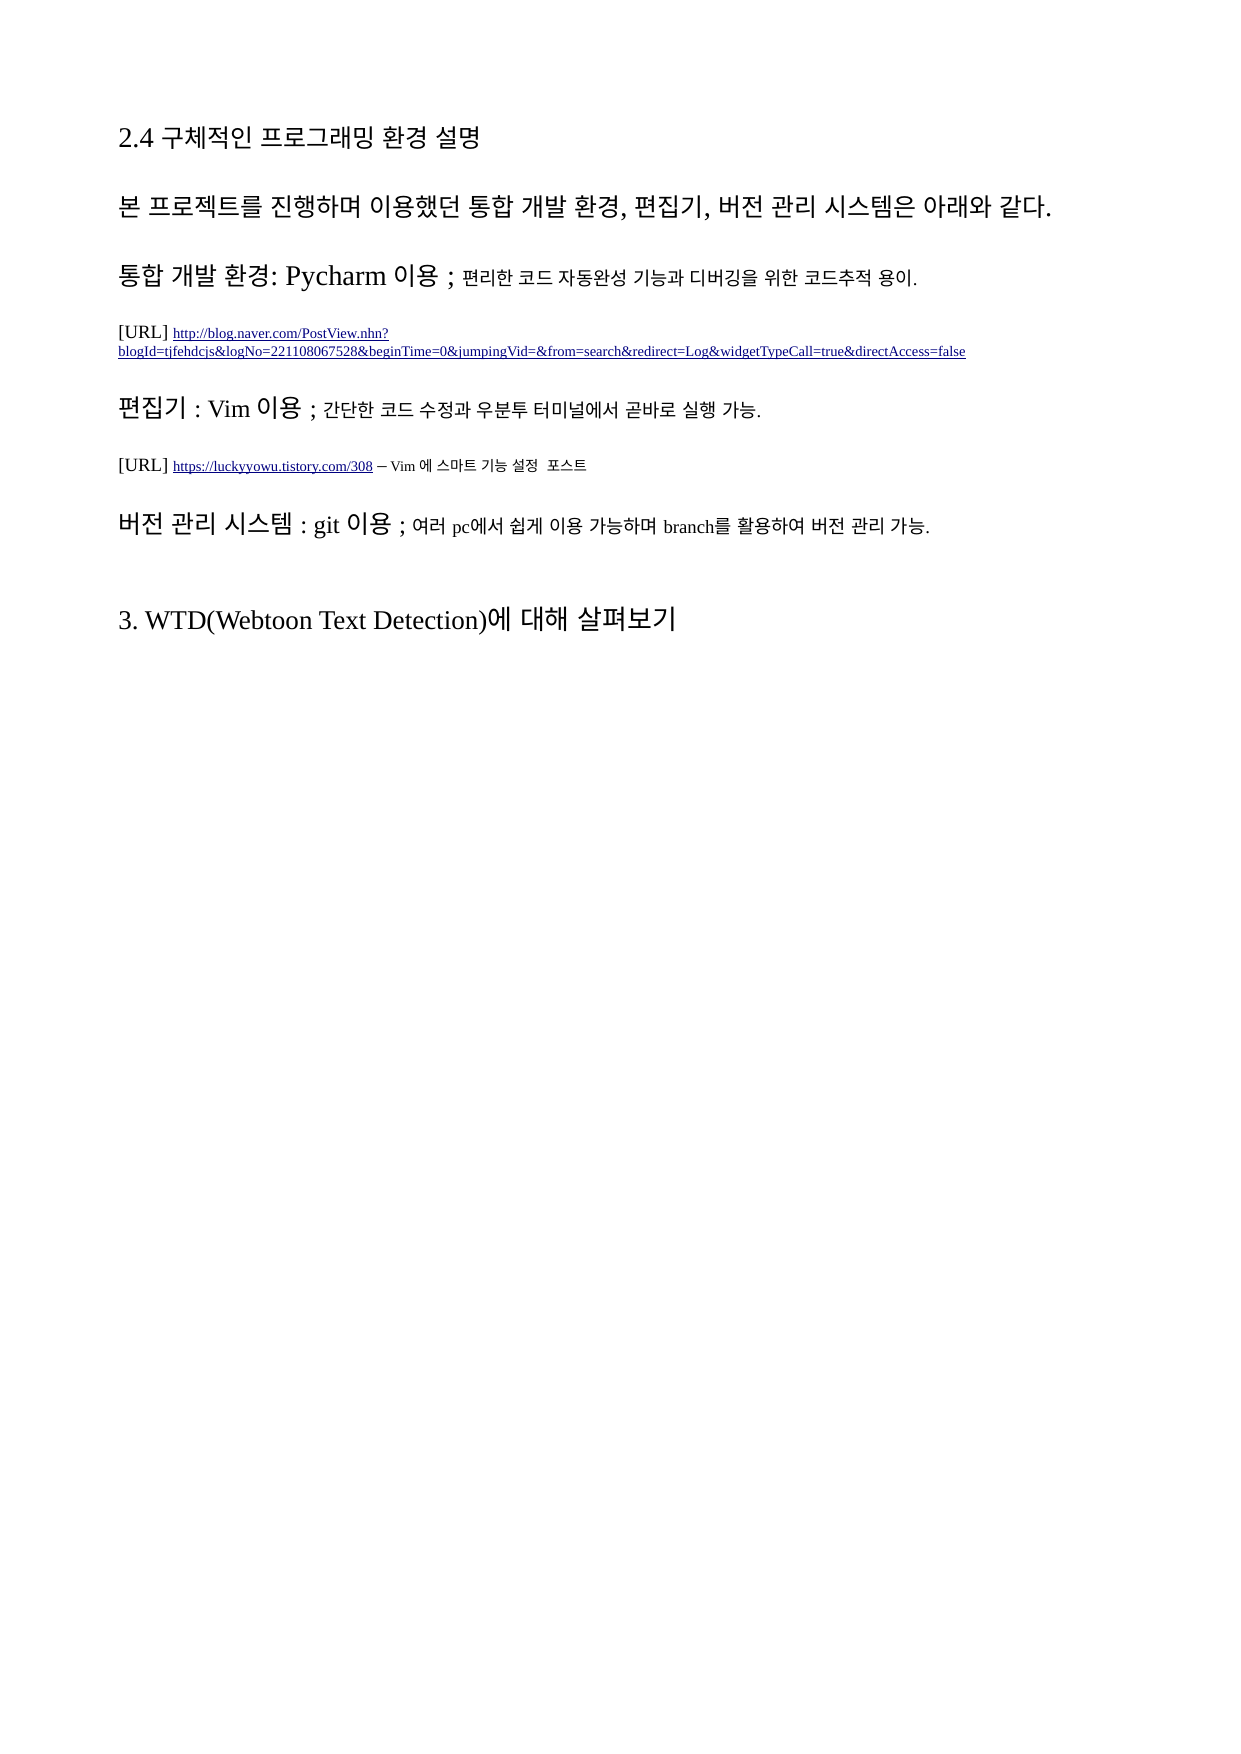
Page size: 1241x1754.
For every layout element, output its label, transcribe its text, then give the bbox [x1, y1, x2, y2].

text 편집기 : Vim 이용 ; 간단한 코드 수정과 우분투 터미널에서 곧바로 실행 가능. [118, 388, 1122, 425]
text 2.4 구체적인 프로그래밍 환경 설명 [118, 118, 1122, 154]
text 3. WTD(Webtoon Text Detection)에 대해 살펴보기 [118, 598, 1122, 637]
text [URL] https://luckyyowu.tistory.com/308 – Vim 에 스마트 기능 설정 포스트 [118, 453, 1122, 475]
text 통합 개발 환경: Pycharm 이용 ; 편리한 코드 자동완성 기능과 디버깅을 위한 코드추적 용이. [118, 256, 1122, 293]
text 본 프로젝트를 진행하며 이용했던 통합 개발 환경, 편집기, 버전 관리 시스템은 아래와 같다. [118, 187, 1122, 223]
text [URL] http://blog.naver.com/PostView.nhn?blogId=tjfehdcjs&logNo=221108067528&beginTime=0&jumpingVid=&from=search&redirect=Log&widgetTypeCall=true&directAccess=false [118, 321, 1122, 360]
text 버전 관리 시스템 : git 이용 ; 여러 pc에서 쉽게 이용 가능하며 branch를 활용하여 버전 관리 가능. [118, 504, 1122, 540]
